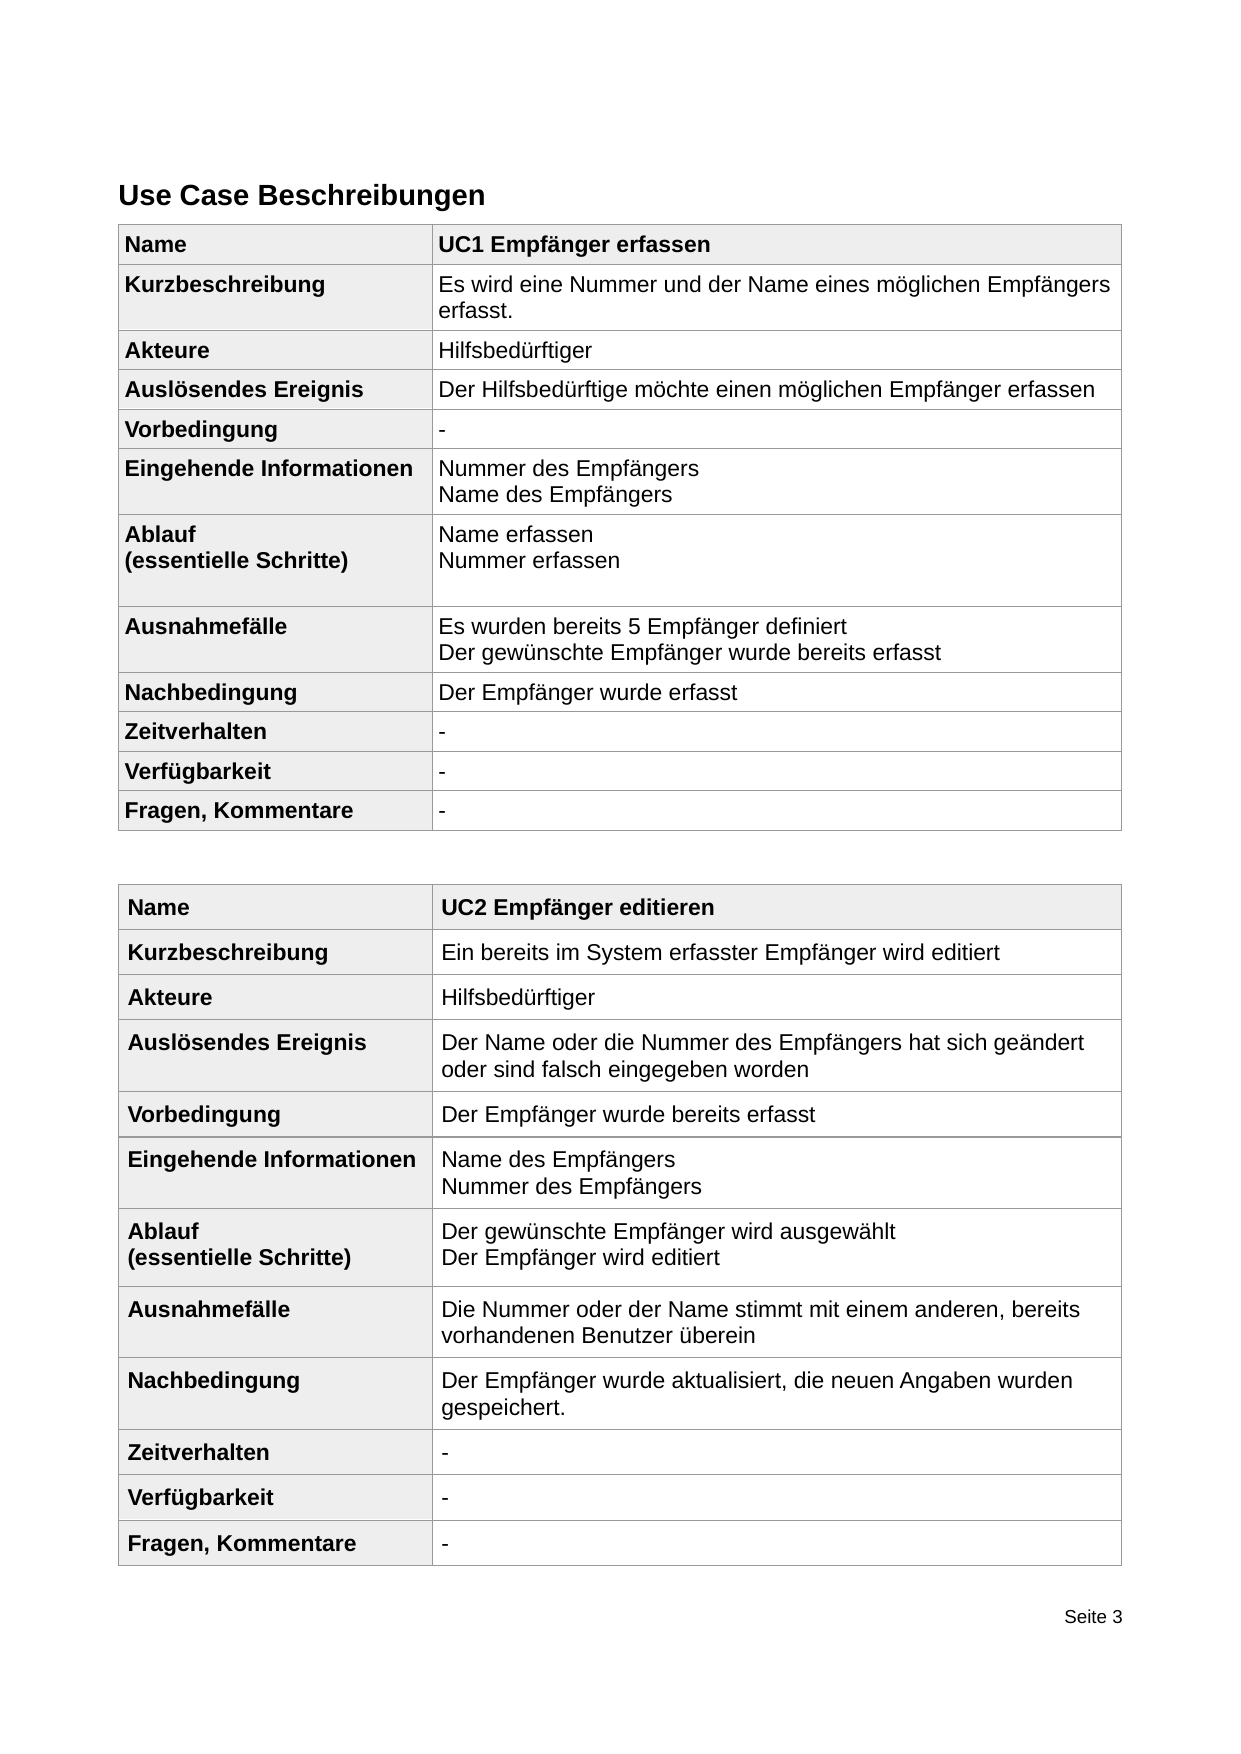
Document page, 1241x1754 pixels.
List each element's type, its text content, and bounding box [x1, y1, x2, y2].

table_cell Der Empfänger wurde erfasst [433, 673, 1121, 711]
table_cell Es wurden bereits 5 Empfänger definiert Der gewünschte Empfänger wurde bereits erfasst [433, 607, 1121, 672]
table_cell Fragen, Kommentare [119, 791, 432, 830]
table_cell Akteure [119, 975, 432, 1019]
table_cell Ablauf (essentielle Schritte) [119, 515, 432, 606]
table_cell Vorbedingung [119, 410, 432, 448]
table_cell Eingehende Informationen [119, 449, 432, 514]
table_cell - [433, 1430, 1121, 1474]
table_cell - [433, 712, 1121, 751]
table_cell Nachbedingung [119, 1358, 432, 1429]
table_cell Auslösendes Ereignis [119, 1020, 432, 1091]
table_cell Ausnahmefälle [119, 1287, 432, 1357]
table_cell Kurzbeschreibung [119, 930, 432, 974]
table_cell Fragen, Kommentare [119, 1521, 432, 1565]
table_cell - [433, 410, 1121, 448]
table_cell Der Name oder die Nummer des Empfängers hat sich geändert oder sind falsch eingegeben worden [433, 1020, 1121, 1091]
table_cell Der Empfänger wurde bereits erfasst [433, 1092, 1121, 1136]
table_cell Der Empfänger wurde aktualisiert, die neuen Angaben wurden gespeichert. [433, 1358, 1121, 1429]
table_cell Vorbedingung [119, 1092, 432, 1136]
table_header Name [119, 885, 432, 929]
table_cell - [433, 752, 1121, 790]
table_cell Verfügbarkeit [119, 1475, 432, 1519]
table_cell Zeitverhalten [119, 1430, 432, 1474]
table_cell Eingehende Informationen [119, 1138, 432, 1208]
table_cell Ausnahmefälle [119, 607, 432, 672]
table_cell Nummer des Empfängers Name des Empfängers [433, 449, 1121, 514]
table_cell - [433, 1521, 1121, 1565]
table_cell - [433, 791, 1121, 830]
table_cell Der Hilfsbedürftige möchte einen möglichen Empfänger erfassen [433, 370, 1121, 408]
table_cell Verfügbarkeit [119, 752, 432, 790]
table_cell Name des Empfängers Nummer des Empfängers [433, 1138, 1121, 1208]
table_cell Der gewünschte Empfänger wird ausgewählt Der Empfänger wird editiert [433, 1209, 1121, 1286]
table_cell Hilfsbedürftiger [433, 331, 1121, 369]
table_cell Ein bereits im System erfasster Empfänger wird editiert [433, 930, 1121, 974]
table_cell Akteure [119, 331, 432, 369]
table_cell Nachbedingung [119, 673, 432, 711]
subtitle Use Case Beschreibungen [118, 178, 1122, 212]
table_cell Auslösendes Ereignis [119, 370, 432, 408]
table_cell Es wird eine Nummer und der Name eines möglichen Empfängers erfasst. [433, 265, 1121, 329]
table_cell Hilfsbedürftiger [433, 975, 1121, 1019]
table_cell Die Nummer oder der Name stimmt mit einem anderen, bereits vorhandenen Benutzer überein [433, 1287, 1121, 1357]
table_cell Ablauf (essentielle Schritte) [119, 1209, 432, 1286]
table_header UC2 Empfänger editieren [433, 885, 1121, 929]
table_cell Kurzbeschreibung [119, 265, 432, 329]
table_cell Zeitverhalten [119, 712, 432, 751]
table_header UC1 Empfänger erfassen [433, 225, 1121, 264]
table_cell Name erfassen Nummer erfassen [433, 515, 1121, 606]
table_cell - [433, 1475, 1121, 1519]
table_header Name [119, 225, 432, 264]
